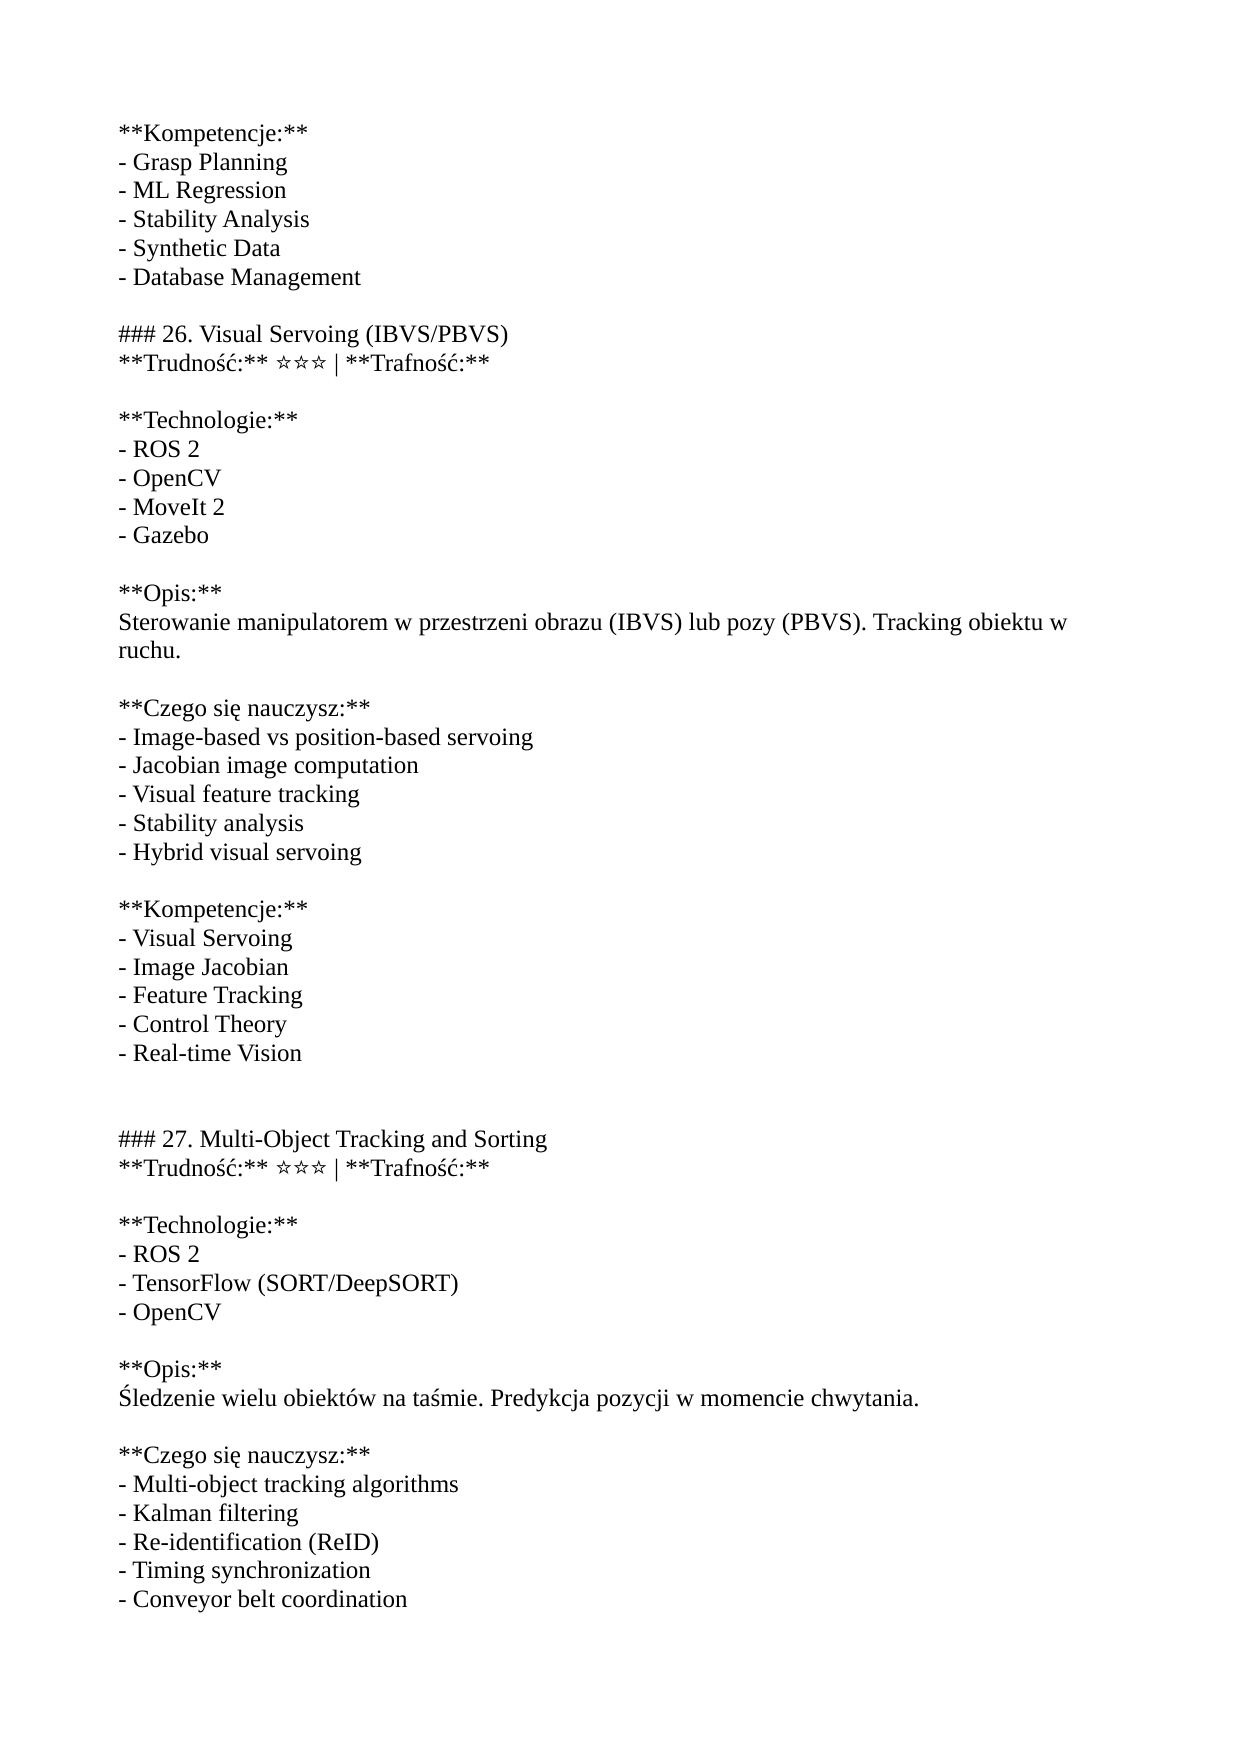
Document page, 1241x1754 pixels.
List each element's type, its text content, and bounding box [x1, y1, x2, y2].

text - Visual Servoing [118, 923, 1122, 952]
text **Technologie:** [118, 406, 1122, 434]
text - TensorFlow (SORT/DeepSORT) [118, 1268, 1122, 1297]
text - Control Theory [118, 1009, 1122, 1038]
text - Stability Analysis [118, 204, 1122, 233]
text - Re-identification (ReID) [118, 1527, 1122, 1556]
text Sterowanie manipulatorem w przestrzeni obrazu (IBVS) lub pozy (PBVS). Tracking obiektu w ruchu. [118, 607, 1122, 664]
text - Jacobian image computation [118, 751, 1122, 779]
text **Trudność:** ⭐⭐⭐ | **Trafność:** 🎯🎯 [118, 348, 1122, 377]
text **Czego się nauczysz:** [118, 1441, 1122, 1469]
text - Conveyor belt coordination [118, 1584, 1122, 1613]
text **Technologie:** [118, 1211, 1122, 1239]
text - Visual feature tracking [118, 779, 1122, 808]
text - ML Regression [118, 176, 1122, 204]
text Śledzenie wielu obiektów na taśmie. Predykcja pozycji w momencie chwytania. [118, 1383, 1122, 1412]
text **Opis:** [118, 1354, 1122, 1383]
text - Image Jacobian [118, 952, 1122, 981]
text - Timing synchronization [118, 1556, 1122, 1584]
text **Czego się nauczysz:** [118, 693, 1122, 722]
text - Feature Tracking [118, 981, 1122, 1009]
text - ROS 2 [118, 434, 1122, 463]
text **Kompetencje:** [118, 118, 1122, 147]
text - OpenCV [118, 1297, 1122, 1326]
text **Kompetencje:** [118, 894, 1122, 923]
text - Multi-object tracking algorithms [118, 1469, 1122, 1498]
text - Database Management ### 26. Visual Servoing (IBVS/PBVS) [118, 262, 1122, 348]
text - MoveIt 2 [118, 492, 1122, 521]
text - Kalman filtering [118, 1498, 1122, 1527]
text - Synthetic Data [118, 233, 1122, 262]
text **Opis:** [118, 578, 1122, 607]
text **Trudność:** ⭐⭐⭐ | **Trafność:** 🎯🎯 [118, 1153, 1122, 1182]
text - Gazebo [118, 521, 1122, 549]
text - Image-based vs position-based servoing [118, 722, 1122, 751]
text - OpenCV [118, 463, 1122, 492]
text - Grasp Planning [118, 147, 1122, 176]
text - Real-time Vision ### 27. Multi-Object Tracking and Sorting [118, 1038, 1122, 1153]
text - Stability analysis [118, 808, 1122, 837]
text - Hybrid visual servoing [118, 837, 1122, 866]
text - ROS 2 [118, 1239, 1122, 1268]
